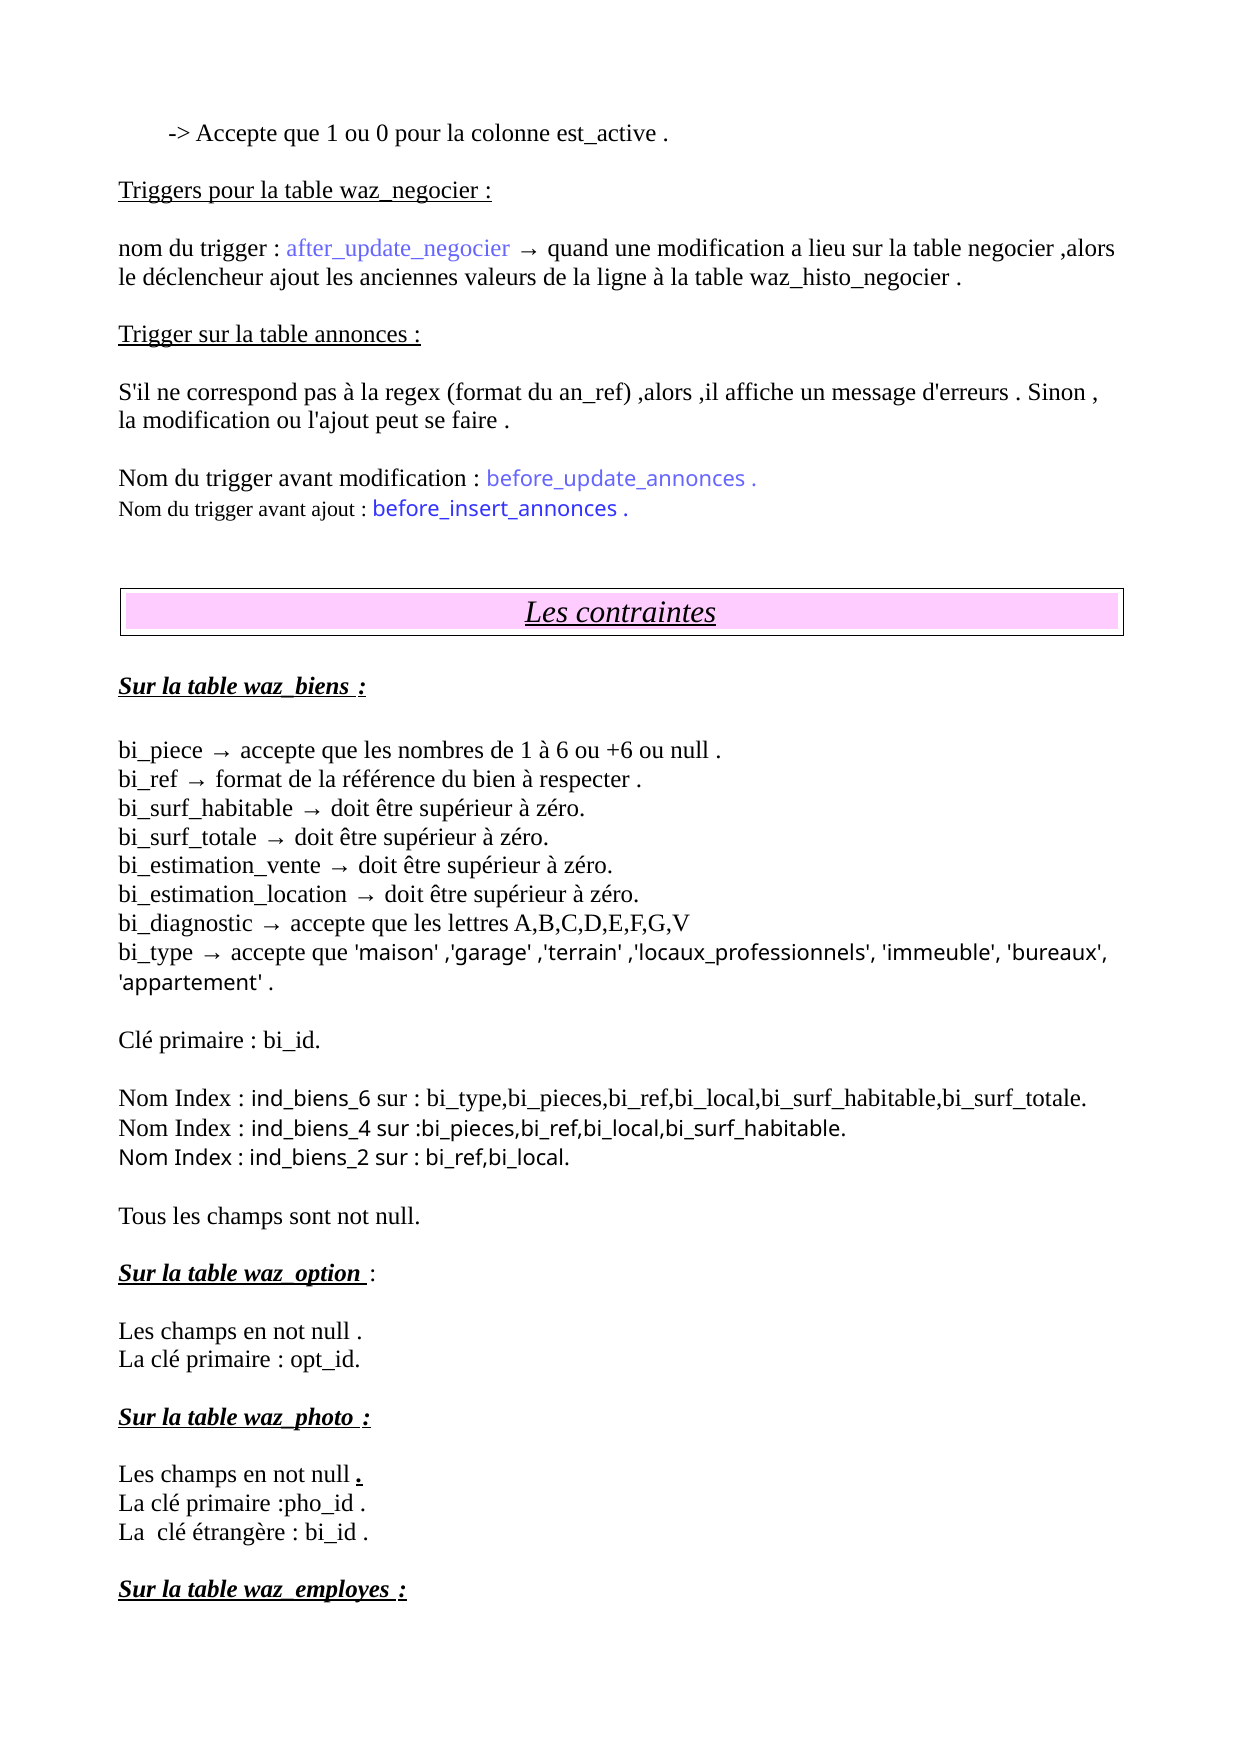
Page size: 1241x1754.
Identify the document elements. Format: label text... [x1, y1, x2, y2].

text bi_surf_totale → doit être supérieur à zéro. [118, 822, 1122, 851]
text Sur la table waz_biens : [118, 671, 1122, 700]
text Sur la table waz_option : [118, 1258, 1122, 1287]
table_header Les contraintes [121, 589, 1123, 635]
text Les champs en not null . [118, 1459, 1122, 1488]
text Triggers pour la table waz_negocier : [118, 176, 1122, 204]
text S'il ne correspond pas à la regex (format du an_ref) ,alors ,il affiche un message d'erreurs . Sinon , la modification ou l'ajout peut se faire . [118, 377, 1122, 434]
text Nom Index : ind_biens_2 sur : bi_ref,bi_local. [118, 1142, 1122, 1172]
text -> Accepte que 1 ou 0 pour la colonne est_active . [118, 118, 1122, 147]
text Trigger sur la table annonces : [118, 319, 1122, 348]
text bi_piece → accepte que les nombres de 1 à 6 ou +6 ou null . [118, 736, 1122, 764]
text Les champs en not null . [118, 1316, 1122, 1344]
text nom du trigger : after_update_negocier → quand une modification a lieu sur la table negocier ,alors le déclencheur ajout les anciennes valeurs de la ligne à la table waz_histo_negocier . [118, 233, 1122, 291]
text Sur la table waz_employes : [118, 1574, 1122, 1603]
text Tous les champs sont not null. [118, 1201, 1122, 1229]
text bi_diagnostic → accepte que les lettres A,B,C,D,E,F,G,V [118, 908, 1122, 937]
text Nom Index : ind_biens_6 sur : bi_type,bi_pieces,bi_ref,bi_local,bi_surf_habitable,bi_surf_totale. [118, 1083, 1122, 1112]
text bi_estimation_location → doit être supérieur à zéro. [118, 879, 1122, 908]
text La clé étrangère : bi_id . [118, 1517, 1122, 1546]
text Nom du trigger avant ajout : before_insert_annonces . [118, 493, 1122, 523]
text La clé primaire :pho_id . [118, 1488, 1122, 1517]
text La clé primaire : opt_id. [118, 1344, 1122, 1373]
text Nom Index : ind_biens_4 sur :bi_pieces,bi_ref,bi_local,bi_surf_habitable. [118, 1112, 1122, 1142]
text bi_ref → format de la référence du bien à respecter . [118, 764, 1122, 793]
text bi_type → accepte que 'maison' ,'garage' ,'terrain' ,'locaux_professionnels', 'immeuble', 'bureaux', 'appartement' . [118, 937, 1122, 996]
text bi_estimation_vente → doit être supérieur à zéro. [118, 851, 1122, 879]
text Nom du trigger avant modification : before_update_annonces . [118, 463, 1122, 493]
text bi_surf_habitable → doit être supérieur à zéro. [118, 793, 1122, 822]
text Clé primaire : bi_id. [118, 1025, 1122, 1054]
text Sur la table waz_photo : [118, 1402, 1122, 1431]
